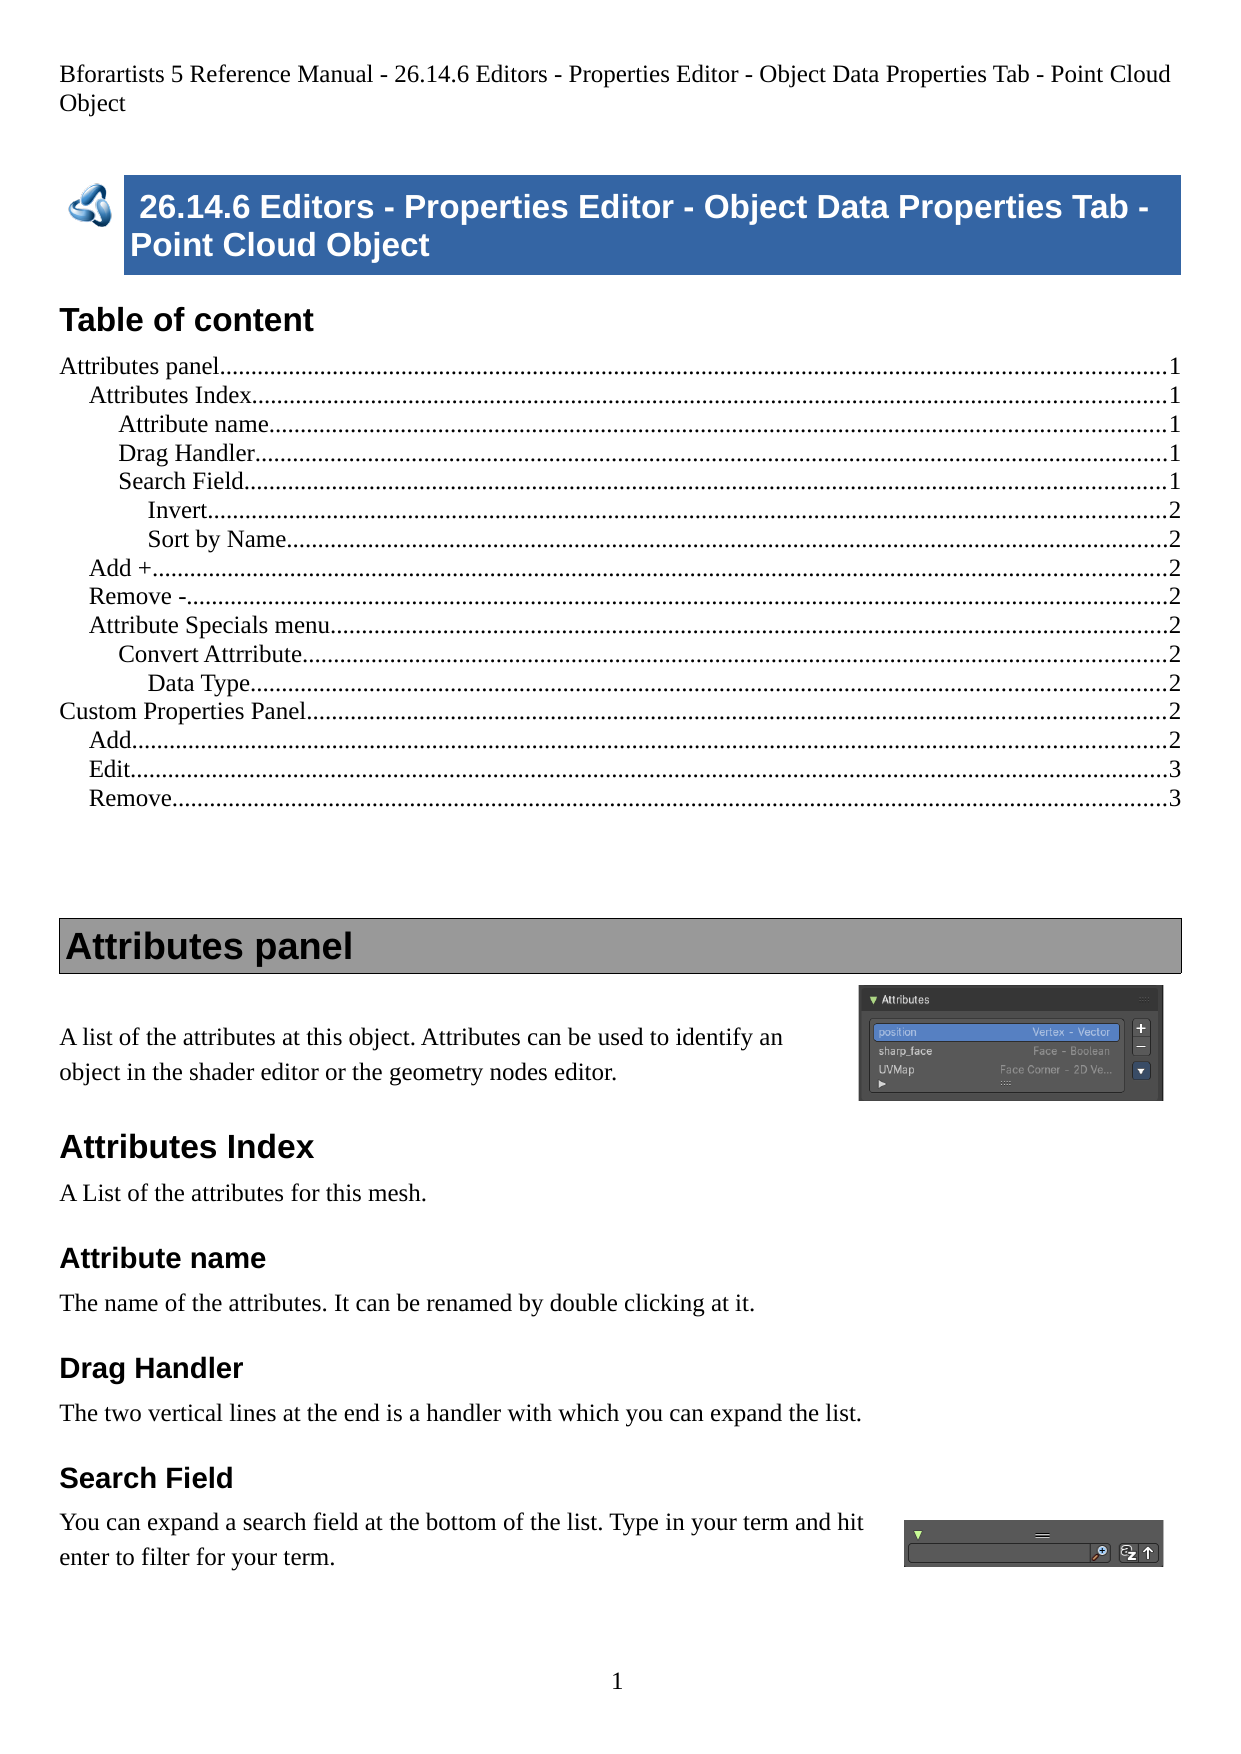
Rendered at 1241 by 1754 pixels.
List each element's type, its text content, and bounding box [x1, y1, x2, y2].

text Attribute name 1 [118, 409, 1181, 438]
picture [858, 985, 1164, 1101]
text Remove 3 [88, 783, 1181, 811]
text Add + 2 [88, 553, 1181, 581]
text Attributes Index 1 [88, 380, 1181, 409]
table_header [59, 175, 124, 275]
subtitle Attribute name [59, 1241, 1181, 1275]
text Remove - 2 [88, 581, 1181, 610]
text Attribute Specials menu 2 [88, 610, 1181, 639]
text A List of the attributes for this mesh. [59, 1178, 1181, 1207]
text A list of the attributes at this object. Attributes can be used to identify an object in the shader editor or the geometry nodes editor. [59, 1022, 858, 1086]
text Add 2 [88, 725, 1181, 754]
text Custom Properties Panel 2 [59, 696, 1181, 725]
text Convert Attrribute 2 [118, 639, 1181, 668]
text Sort by Name 2 [147, 524, 1181, 553]
table_header 26.14.6 Editors - Properties Editor - Object Data Properties Tab - Point Cloud Object [124, 175, 1181, 275]
picture [904, 1520, 1164, 1567]
subtitle Table of content [59, 300, 1181, 339]
text Drag Handler 1 [118, 438, 1181, 466]
text Data Type 2 [147, 668, 1181, 696]
text The name of the attributes. It can be renamed by double clicking at it. [59, 1288, 1181, 1316]
subtitle Search Field [59, 1461, 1181, 1495]
text Invert 2 [147, 495, 1181, 524]
text Attributes panel 1 [59, 351, 1181, 380]
picture [65, 180, 114, 230]
text The two vertical lines at the end is a handler with which you can expand the list. [59, 1398, 1181, 1426]
text You can expand a search field at the bottom of the list. Type in your term and hit enter to filter for your term. [59, 1507, 1181, 1571]
table_header Attributes panel [60, 919, 1181, 973]
text Edit 3 [88, 754, 1181, 783]
subtitle Drag Handler [59, 1351, 1181, 1385]
text Search Field 1 [118, 466, 1181, 495]
subtitle Attributes Index [59, 1127, 1181, 1165]
